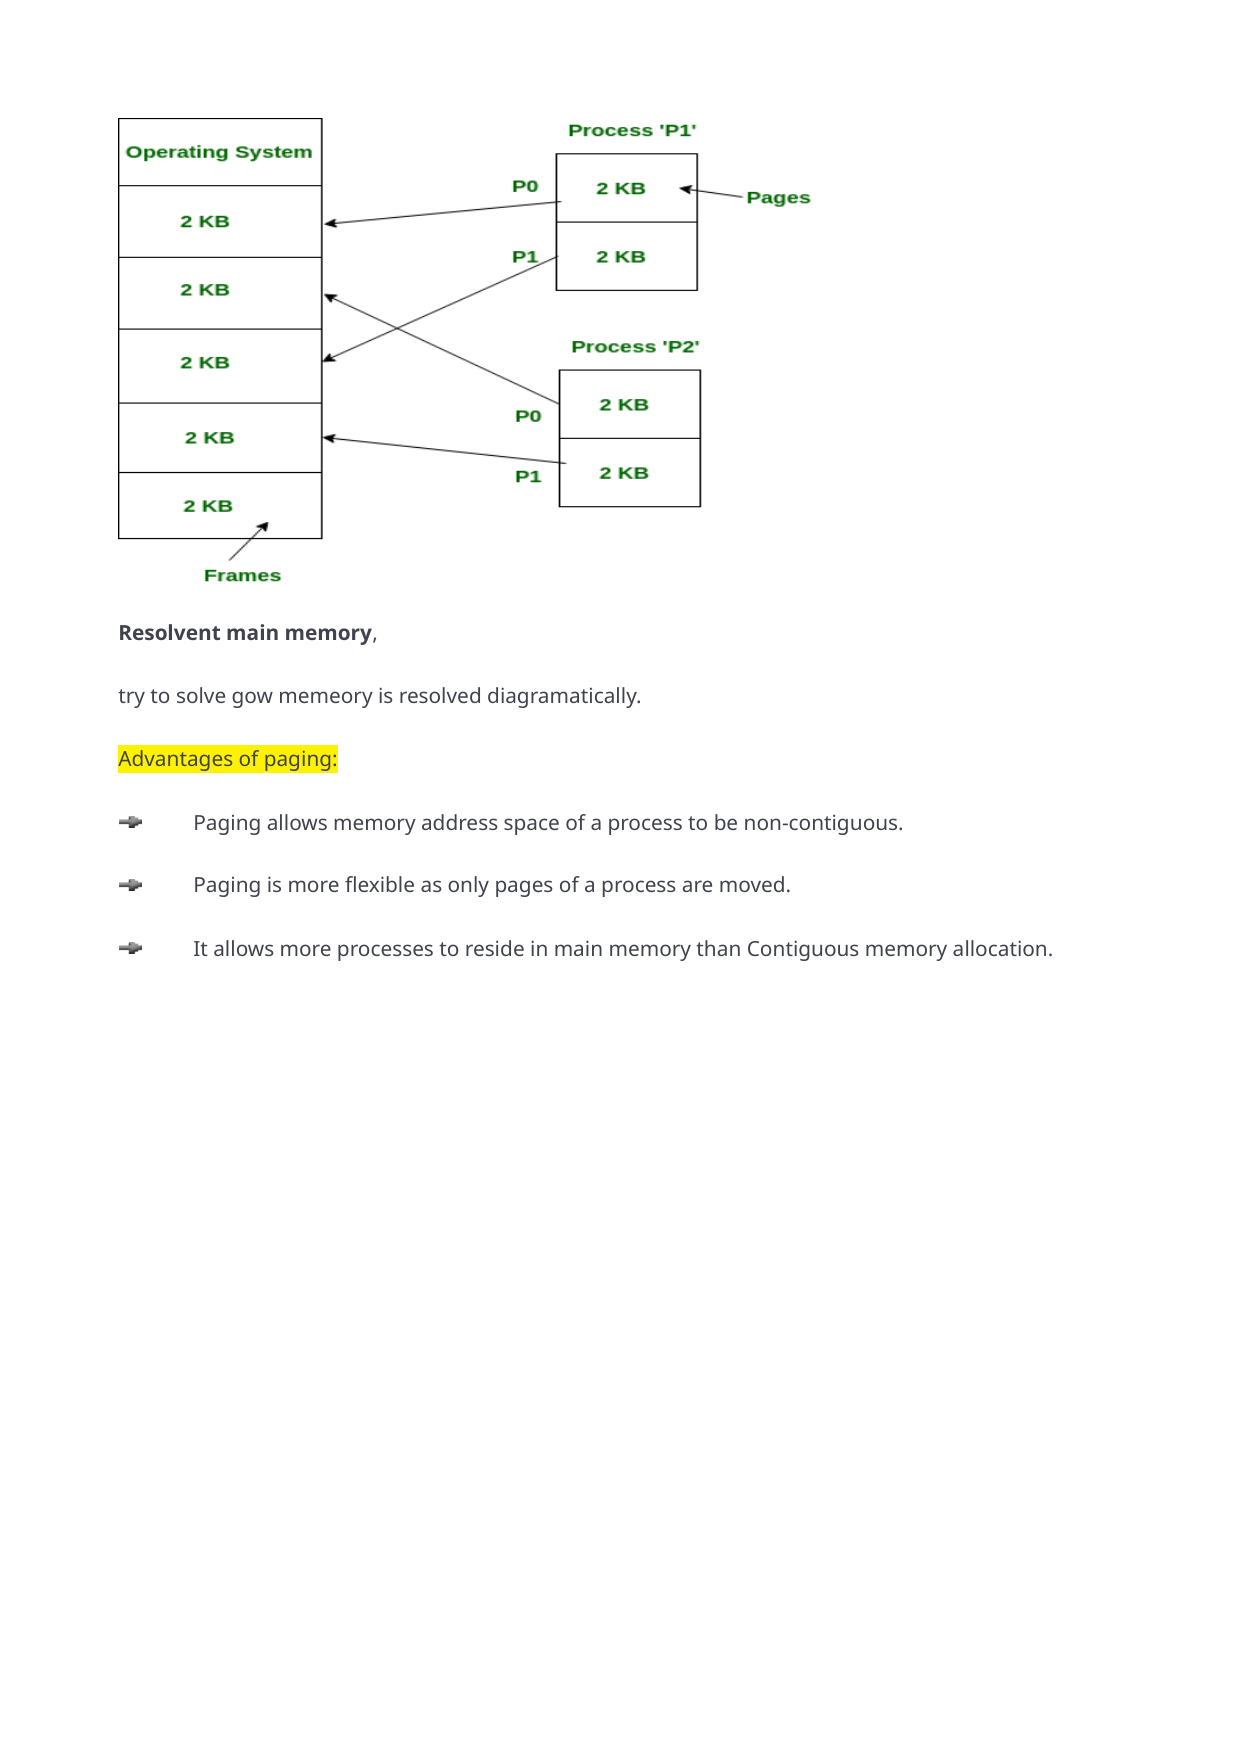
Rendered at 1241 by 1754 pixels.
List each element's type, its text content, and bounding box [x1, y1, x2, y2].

text Advantages of paging: [118, 744, 1122, 773]
text try to solve gow memeory is resolved diagramatically. [118, 682, 1122, 710]
picture [119, 879, 142, 891]
picture [119, 816, 142, 828]
text Resolvent main memory, [118, 618, 1122, 647]
picture [119, 942, 142, 954]
list It allows more processes to reside in main memory than Contiguous memory allocation. [118, 934, 1122, 962]
list Paging allows memory address space of a process to be non-contiguous. [118, 808, 1122, 836]
list Paging is more flexible as only pages of a process are moved. [118, 871, 1122, 899]
